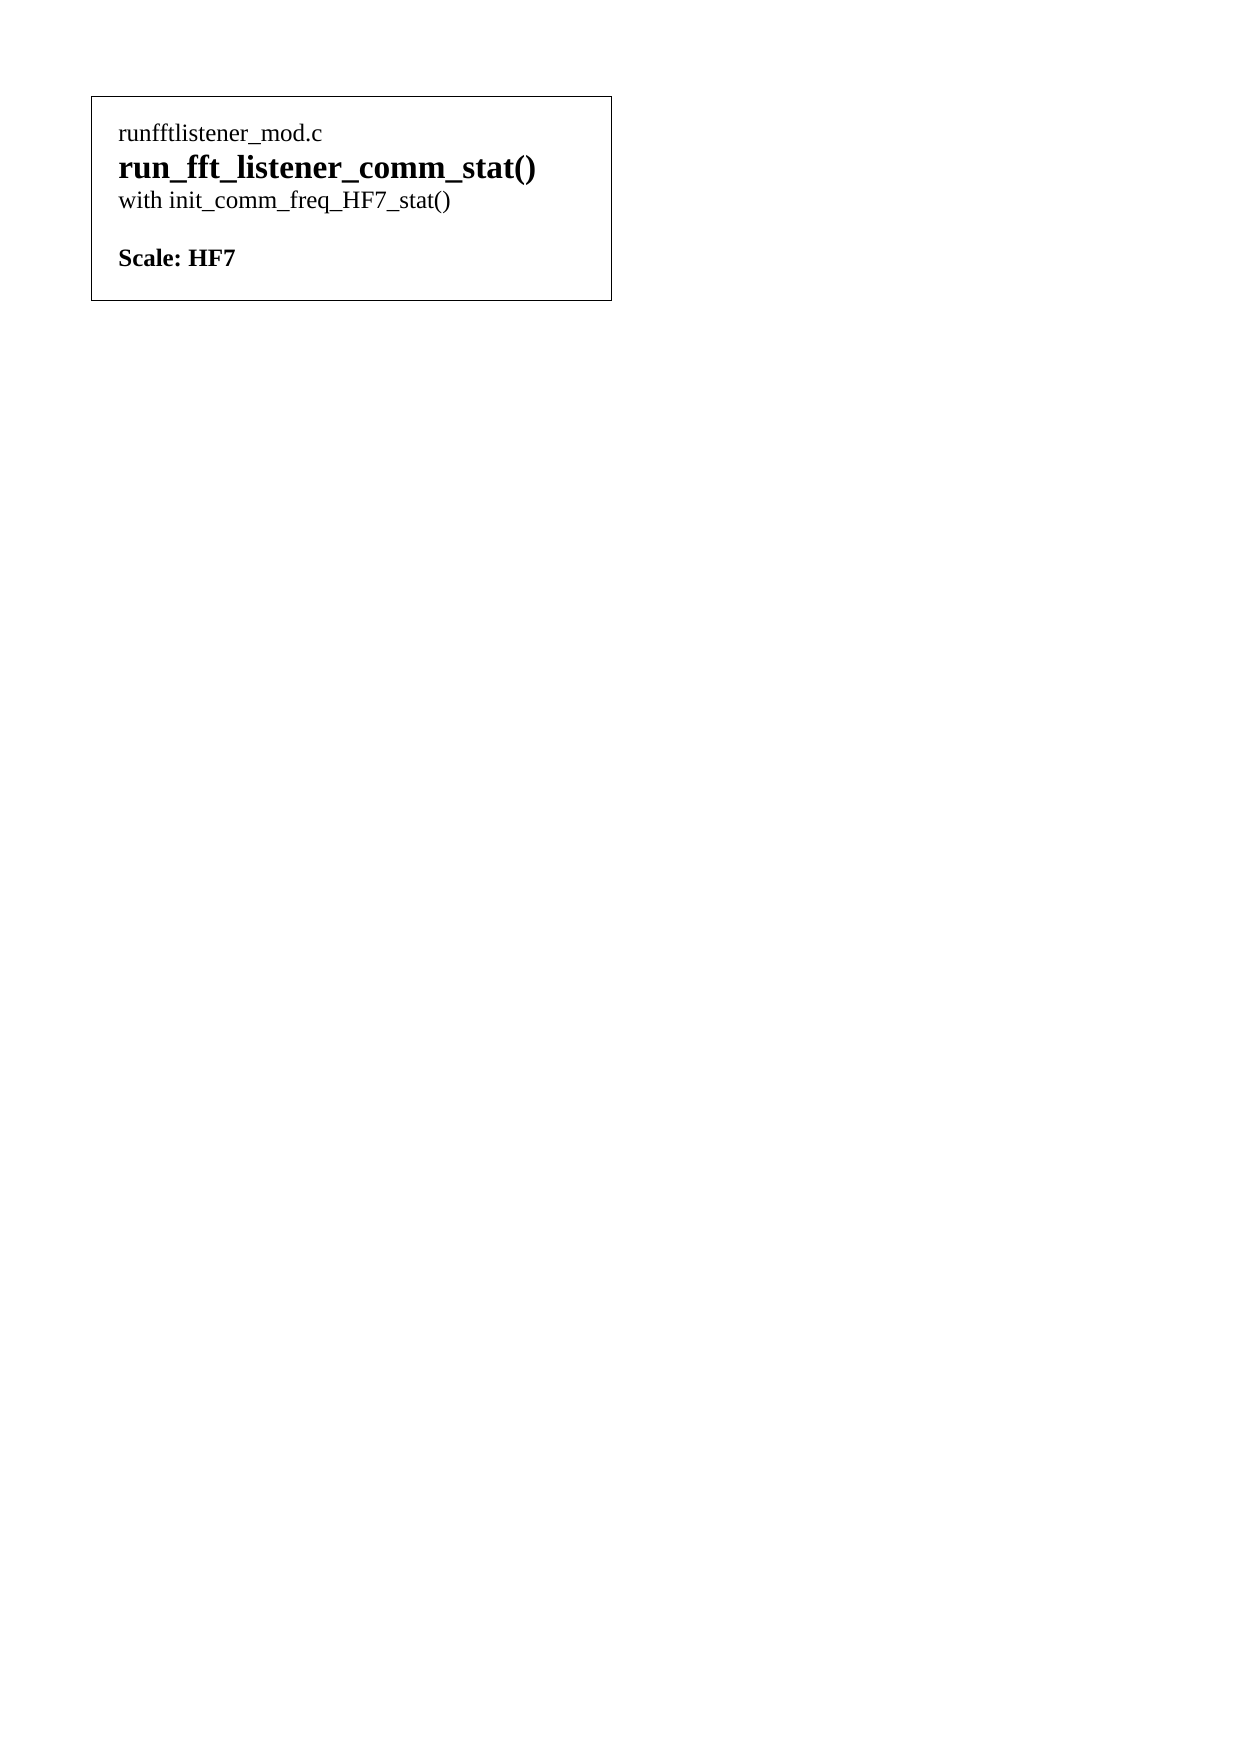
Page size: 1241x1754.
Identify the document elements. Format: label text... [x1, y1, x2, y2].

text Scale: HF7 [118, 243, 611, 271]
text [612, 243, 1122, 271]
text run_fft_listener_comm_stat() [118, 147, 611, 185]
text [612, 118, 1122, 147]
text [612, 147, 1122, 185]
text [612, 185, 1122, 214]
text with init_comm_freq_HF7_stat() [118, 185, 611, 214]
text runfftlistener_mod.c [118, 118, 611, 147]
